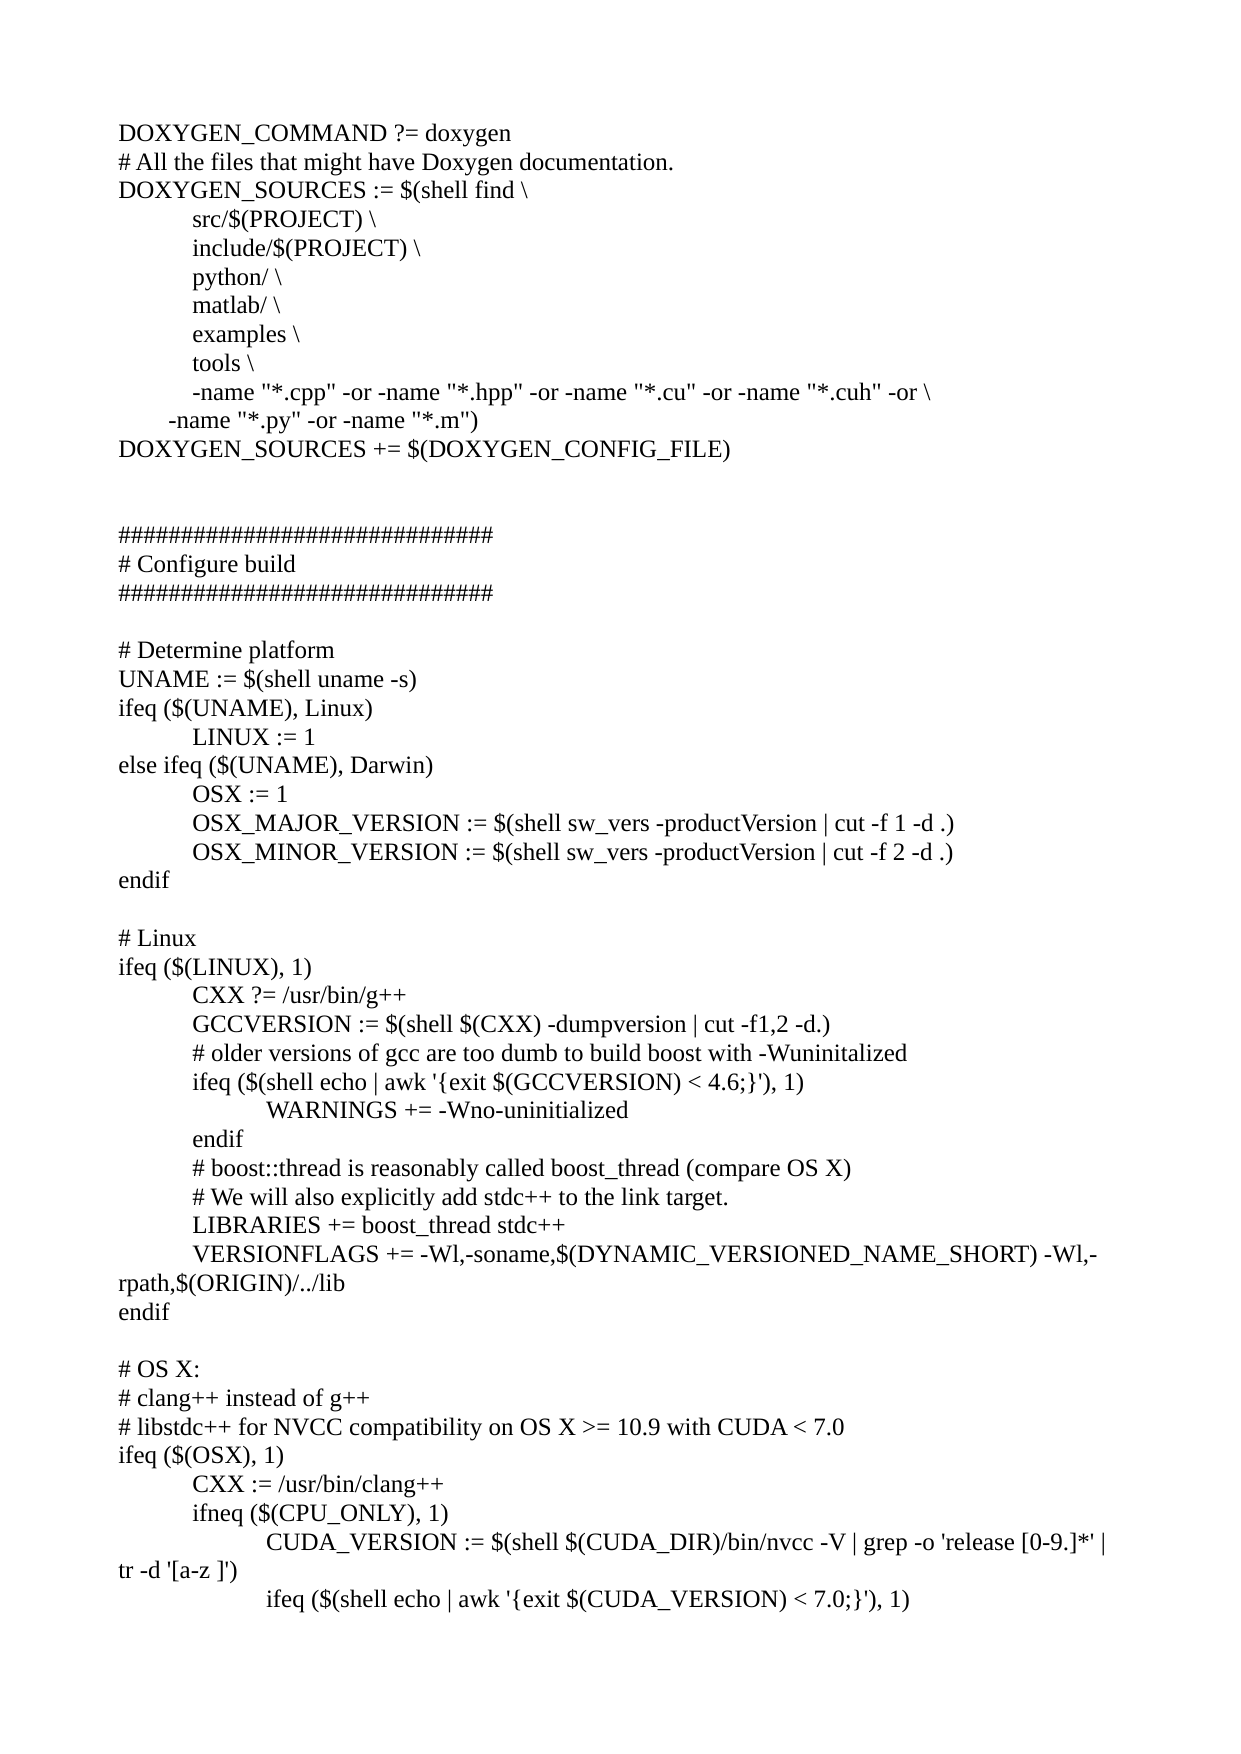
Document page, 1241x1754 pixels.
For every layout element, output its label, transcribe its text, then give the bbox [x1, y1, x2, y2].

text python/ \ [118, 262, 1122, 291]
text # Determine platform [118, 636, 1122, 664]
text ############################## [118, 578, 1122, 607]
text endif [118, 866, 1122, 894]
text else ifeq ($(UNAME), Darwin) [118, 751, 1122, 779]
text # OS X: [118, 1354, 1122, 1383]
text ifeq ($(OSX), 1) [118, 1441, 1122, 1469]
text DOXYGEN_SOURCES += $(DOXYGEN_CONFIG_FILE) [118, 434, 1122, 463]
text DOXYGEN_COMMAND ?= doxygen [118, 118, 1122, 147]
text LINUX := 1 [118, 722, 1122, 751]
text # older versions of gcc are too dumb to build boost with -Wuninitalized [118, 1038, 1122, 1067]
text # We will also explicitly add stdc++ to the link target. [118, 1182, 1122, 1211]
text ifeq ($(LINUX), 1) [118, 952, 1122, 981]
text ifeq ($(shell echo | awk '{exit $(CUDA_VERSION) < 7.0;}'), 1) [118, 1584, 1122, 1613]
text # All the files that might have Doxygen documentation. [118, 147, 1122, 176]
text matlab/ \ [118, 291, 1122, 319]
text VERSIONFLAGS += -Wl,-soname,$(DYNAMIC_VERSIONED_NAME_SHORT) -Wl,-rpath,$(ORIGIN)/../lib [118, 1239, 1122, 1297]
text ifeq ($(shell echo | awk '{exit $(GCCVERSION) < 4.6;}'), 1) [118, 1067, 1122, 1096]
text # boost::thread is reasonably called boost_thread (compare OS X) [118, 1153, 1122, 1182]
text UNAME := $(shell uname -s) [118, 664, 1122, 693]
text GCCVERSION := $(shell $(CXX) -dumpversion | cut -f1,2 -d.) [118, 1009, 1122, 1038]
text OSX_MINOR_VERSION := $(shell sw_vers -productVersion | cut -f 2 -d .) [118, 837, 1122, 866]
text DOXYGEN_SOURCES := $(shell find \ [118, 176, 1122, 204]
text -name "*.py" -or -name "*.m") [118, 406, 1122, 434]
text OSX_MAJOR_VERSION := $(shell sw_vers -productVersion | cut -f 1 -d .) [118, 808, 1122, 837]
text CUDA_VERSION := $(shell $(CUDA_DIR)/bin/nvcc -V | grep -o 'release [0-9.]*' | tr -d '[a-z ]') [118, 1527, 1122, 1584]
text ifeq ($(UNAME), Linux) [118, 693, 1122, 722]
text endif [118, 1124, 1122, 1153]
text include/$(PROJECT) \ [118, 233, 1122, 262]
text endif [118, 1297, 1122, 1326]
text # Configure build [118, 549, 1122, 578]
text src/$(PROJECT) \ [118, 204, 1122, 233]
text -name "*.cpp" -or -name "*.hpp" -or -name "*.cu" -or -name "*.cuh" -or \ [118, 377, 1122, 406]
text tools \ [118, 348, 1122, 377]
text # Linux [118, 923, 1122, 952]
text LIBRARIES += boost_thread stdc++ [118, 1211, 1122, 1239]
text examples \ [118, 319, 1122, 348]
text CXX := /usr/bin/clang++ [118, 1469, 1122, 1498]
text OSX := 1 [118, 779, 1122, 808]
text # clang++ instead of g++ [118, 1383, 1122, 1412]
text WARNINGS += -Wno-uninitialized [118, 1096, 1122, 1124]
text ifneq ($(CPU_ONLY), 1) [118, 1498, 1122, 1527]
text ############################## [118, 521, 1122, 549]
text # libstdc++ for NVCC compatibility on OS X >= 10.9 with CUDA < 7.0 [118, 1412, 1122, 1441]
text CXX ?= /usr/bin/g++ [118, 981, 1122, 1009]
